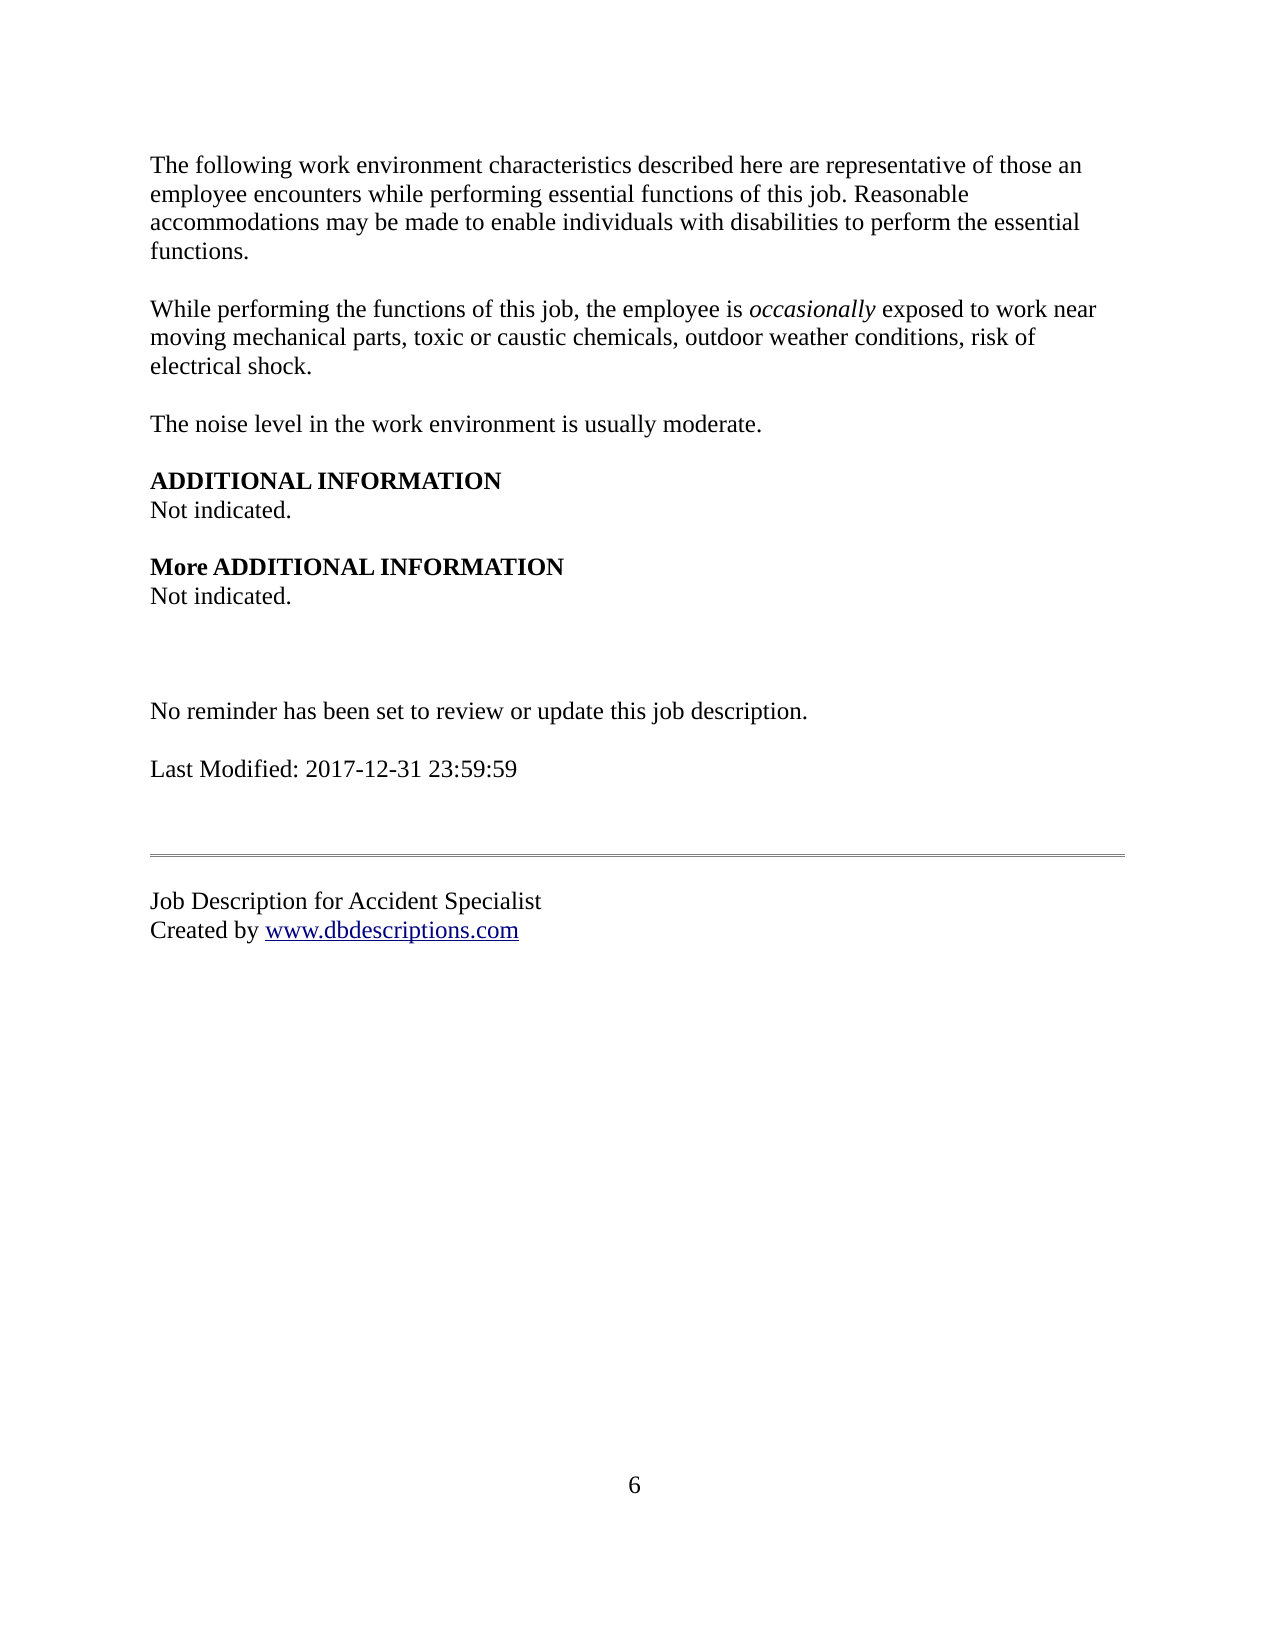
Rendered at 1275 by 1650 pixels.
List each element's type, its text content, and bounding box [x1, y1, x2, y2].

text The following work environment characteristics described here are representative of those an employee encounters while performing essential functions of this job. Reasonable accommodations may be made to enable individuals with disabilities to perform the essential functions. While performing the functions of this job, the employee is occasionally exposed to work near moving mechanical parts, toxic or caustic chemicals, outdoor weather conditions, risk of electrical shock. The noise level in the work environment is usually moderate. ADDITIONAL INFORMATION Not indicated. More ADDITIONAL INFORMATION Not indicated. No reminder has been set to review or update this job description. Last Modified: 2017-12-31 23:59:59 [150, 150, 1125, 840]
text Job Description for Accident Specialist Created by www.dbdescriptions.com [150, 886, 1125, 944]
